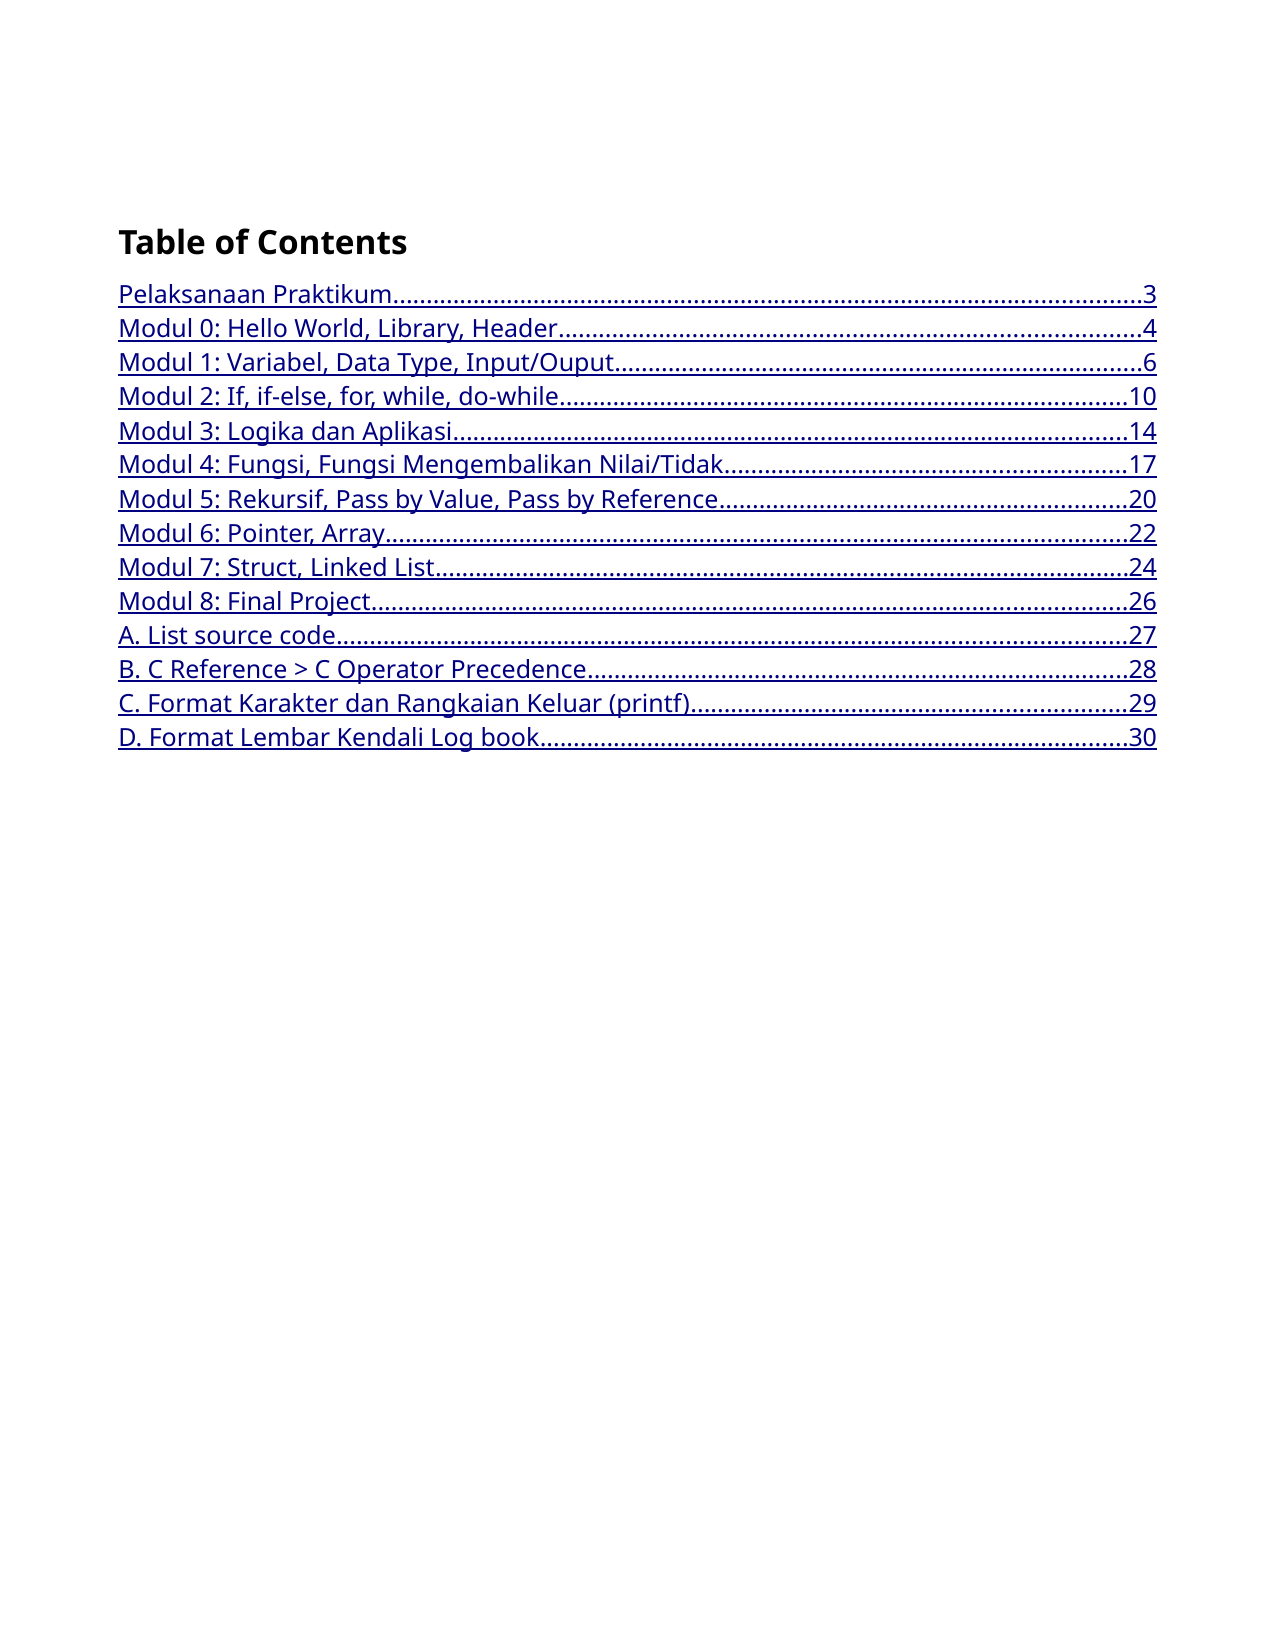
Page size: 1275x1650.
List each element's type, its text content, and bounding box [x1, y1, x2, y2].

text [118, 682, 1157, 686]
subtitle Table of Contents [118, 219, 1157, 264]
text [118, 648, 1157, 652]
text Modul 1: Variabel, Data Type, Input/Ouput 6 [118, 345, 1157, 374]
text [118, 750, 1157, 754]
text C. Format Karakter dan Rangkaian Keluar (printf) 29 [118, 686, 1157, 714]
text Modul 3: Logika dan Aplikasi 14 [118, 413, 1157, 442]
text A. List source code 27 [118, 617, 1157, 646]
text [118, 716, 1157, 720]
text D. Format Lembar Kendali Log book 30 [118, 720, 1157, 748]
text Modul 8: Final Project 26 [118, 583, 1157, 612]
text Modul 7: Struct, Linked List 24 [118, 549, 1157, 578]
text Modul 2: If, if-else, for, while, do-while 10 [118, 379, 1157, 408]
text B. C Reference > C Operator Precedence 28 [118, 652, 1157, 680]
text Modul 6: Pointer, Array 22 [118, 515, 1157, 544]
text Pelaksanaan Praktikum 3 [118, 277, 1157, 306]
text Modul 0: Hello World, Library, Header 4 [118, 311, 1157, 340]
text Modul 4: Fungsi, Fungsi Mengembalikan Nilai/Tidak 17 [118, 447, 1157, 476]
text Modul 5: Rekursif, Pass by Value, Pass by Reference 20 [118, 481, 1157, 510]
